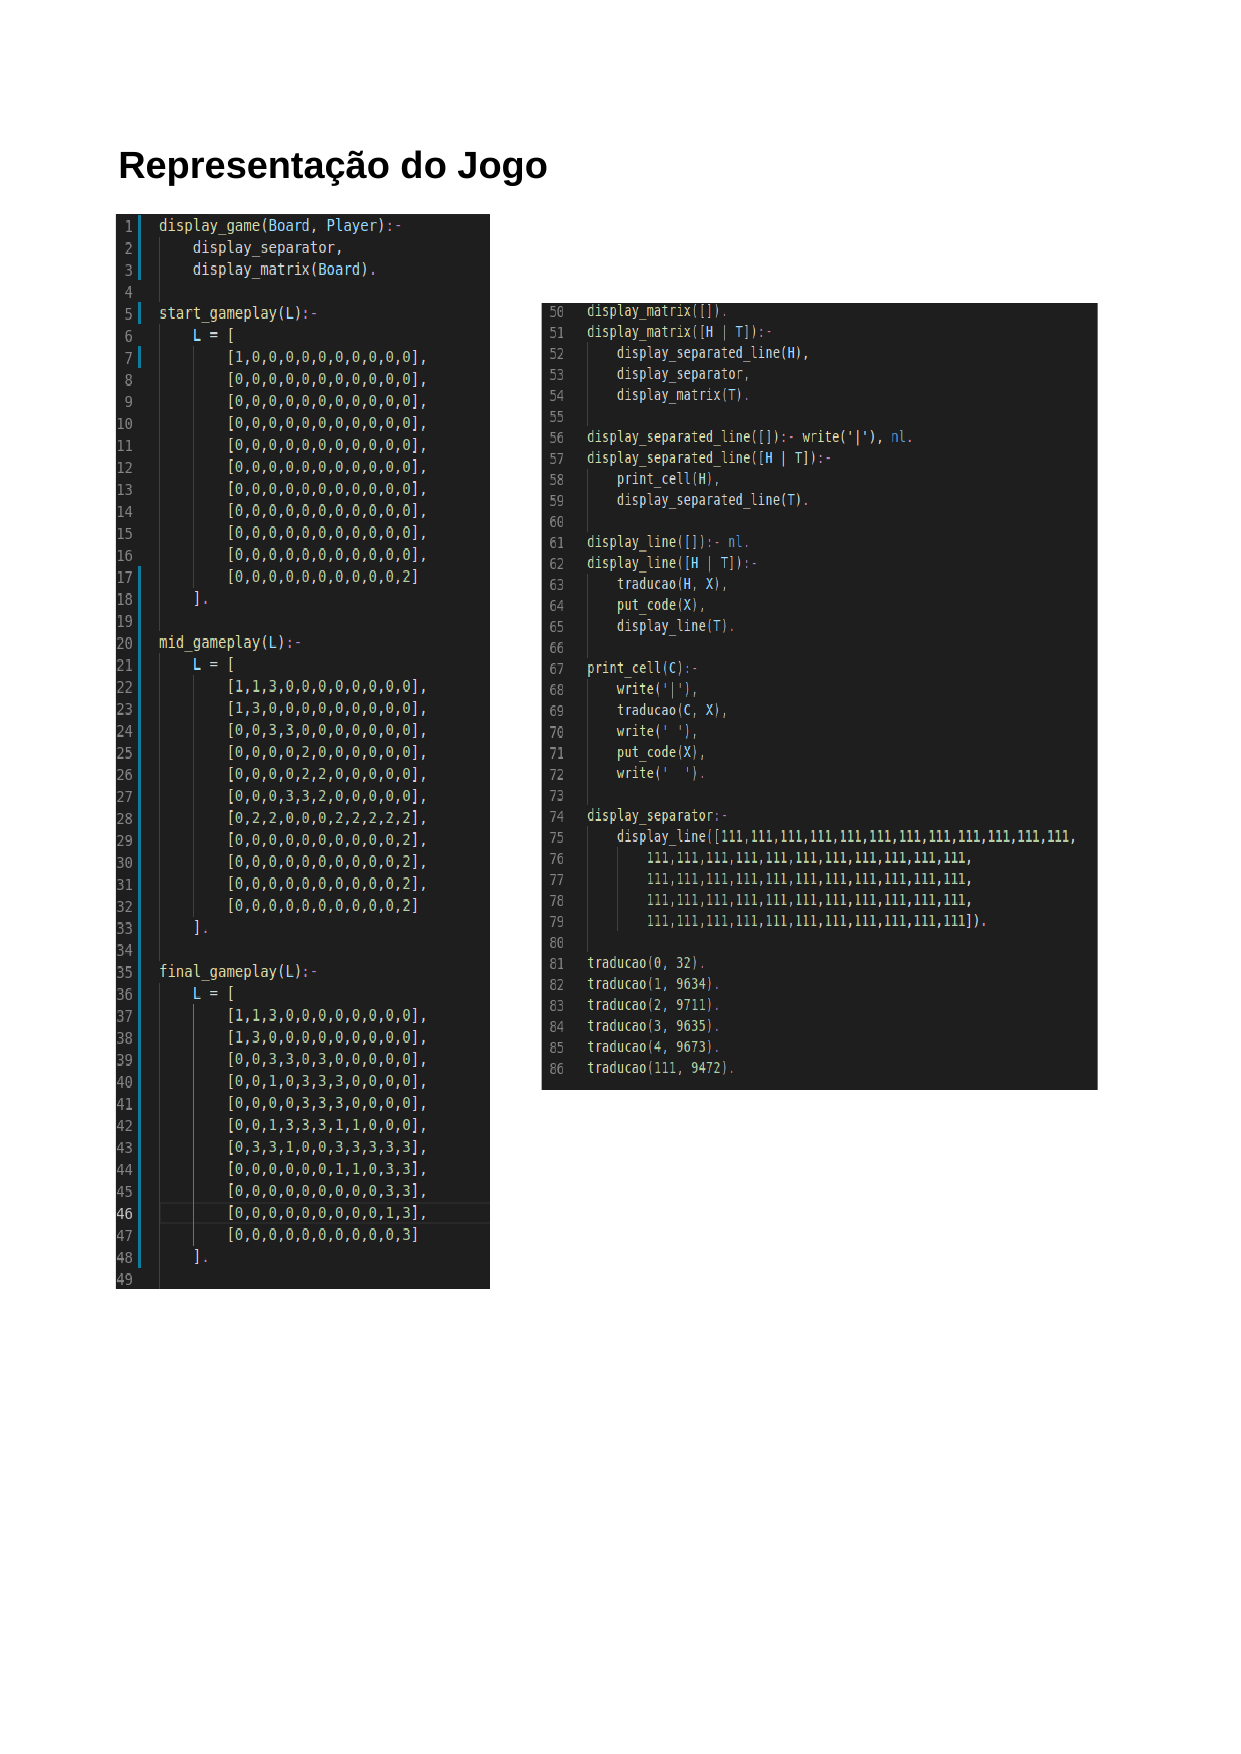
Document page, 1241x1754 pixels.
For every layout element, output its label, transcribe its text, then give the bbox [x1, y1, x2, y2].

subtitle Representação do Jogo [118, 143, 1122, 187]
picture [115, 214, 490, 1289]
picture [541, 303, 1098, 1090]
